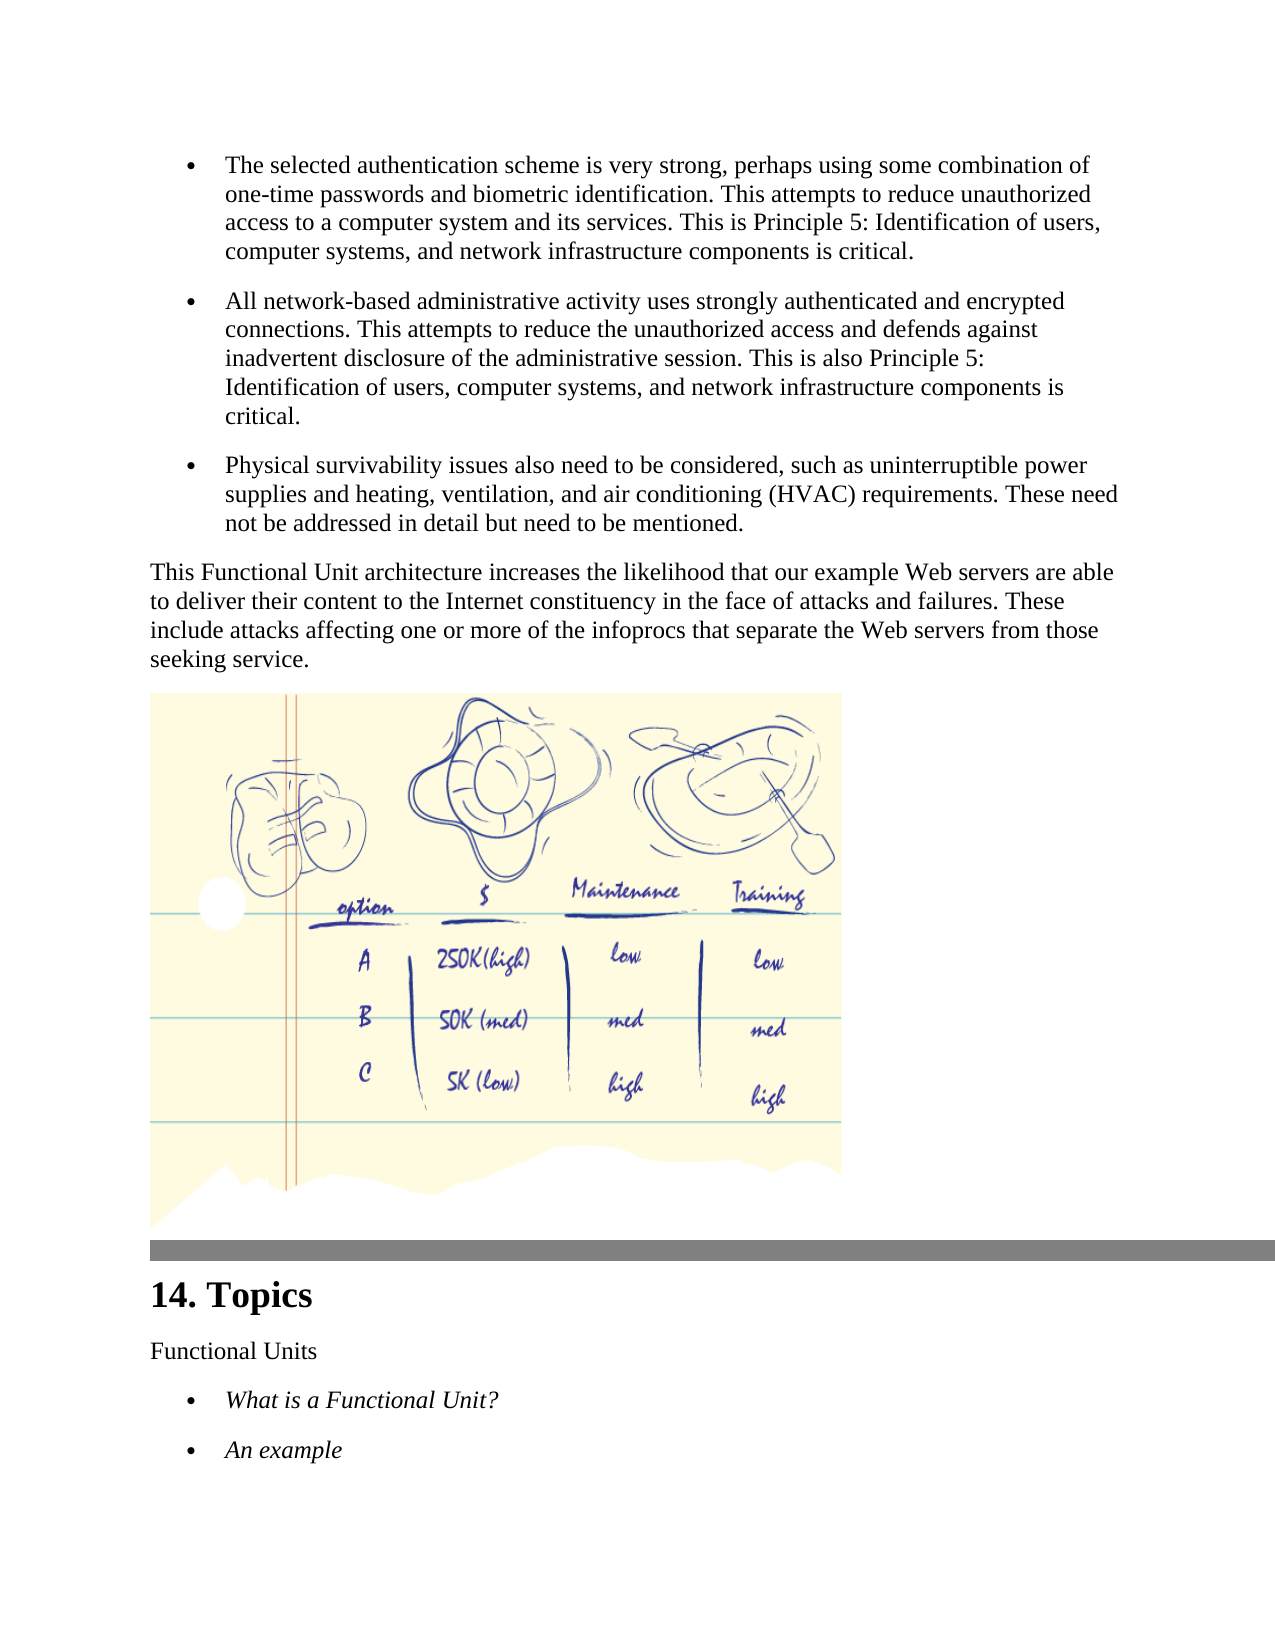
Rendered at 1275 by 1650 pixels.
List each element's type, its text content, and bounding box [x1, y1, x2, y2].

list The selected authentication scheme is very strong, perhaps using some combination of one-time passwords and biometric identification. This attempts to reduce unauthorized access to a computer system and its services. This is Principle 5: Identification of users, computer systems, and network infrastructure components is critical. [187, 150, 1125, 265]
list What is a Functional Unit? [187, 1386, 1125, 1414]
text Functional Units [150, 1336, 1125, 1365]
list Physical survivability issues also need to be considered, such as uninterruptible power supplies and heating, ventilation, and air conditioning (HVAC) requirements. These need not be addressed in detail but need to be mentioned. [187, 450, 1125, 537]
list All network-based administrative activity uses strongly authenticated and encrypted connections. This attempts to reduce the unauthorized access and defends against inadvertent disclosure of the administrative session. This is also Principle 5: Identification of users, computer systems, and network infrastructure components is critical. [187, 286, 1125, 429]
list An example [187, 1435, 1125, 1464]
subtitle 14. Topics [150, 1272, 1125, 1315]
text This Functional Unit architecture increases the likelihood that our example Web servers are able to deliver their content to the Internet constituency in the face of attacks and failures. These include attacks affecting one or more of the infoprocs that separate the Web servers from those seeking service. [150, 557, 1125, 672]
